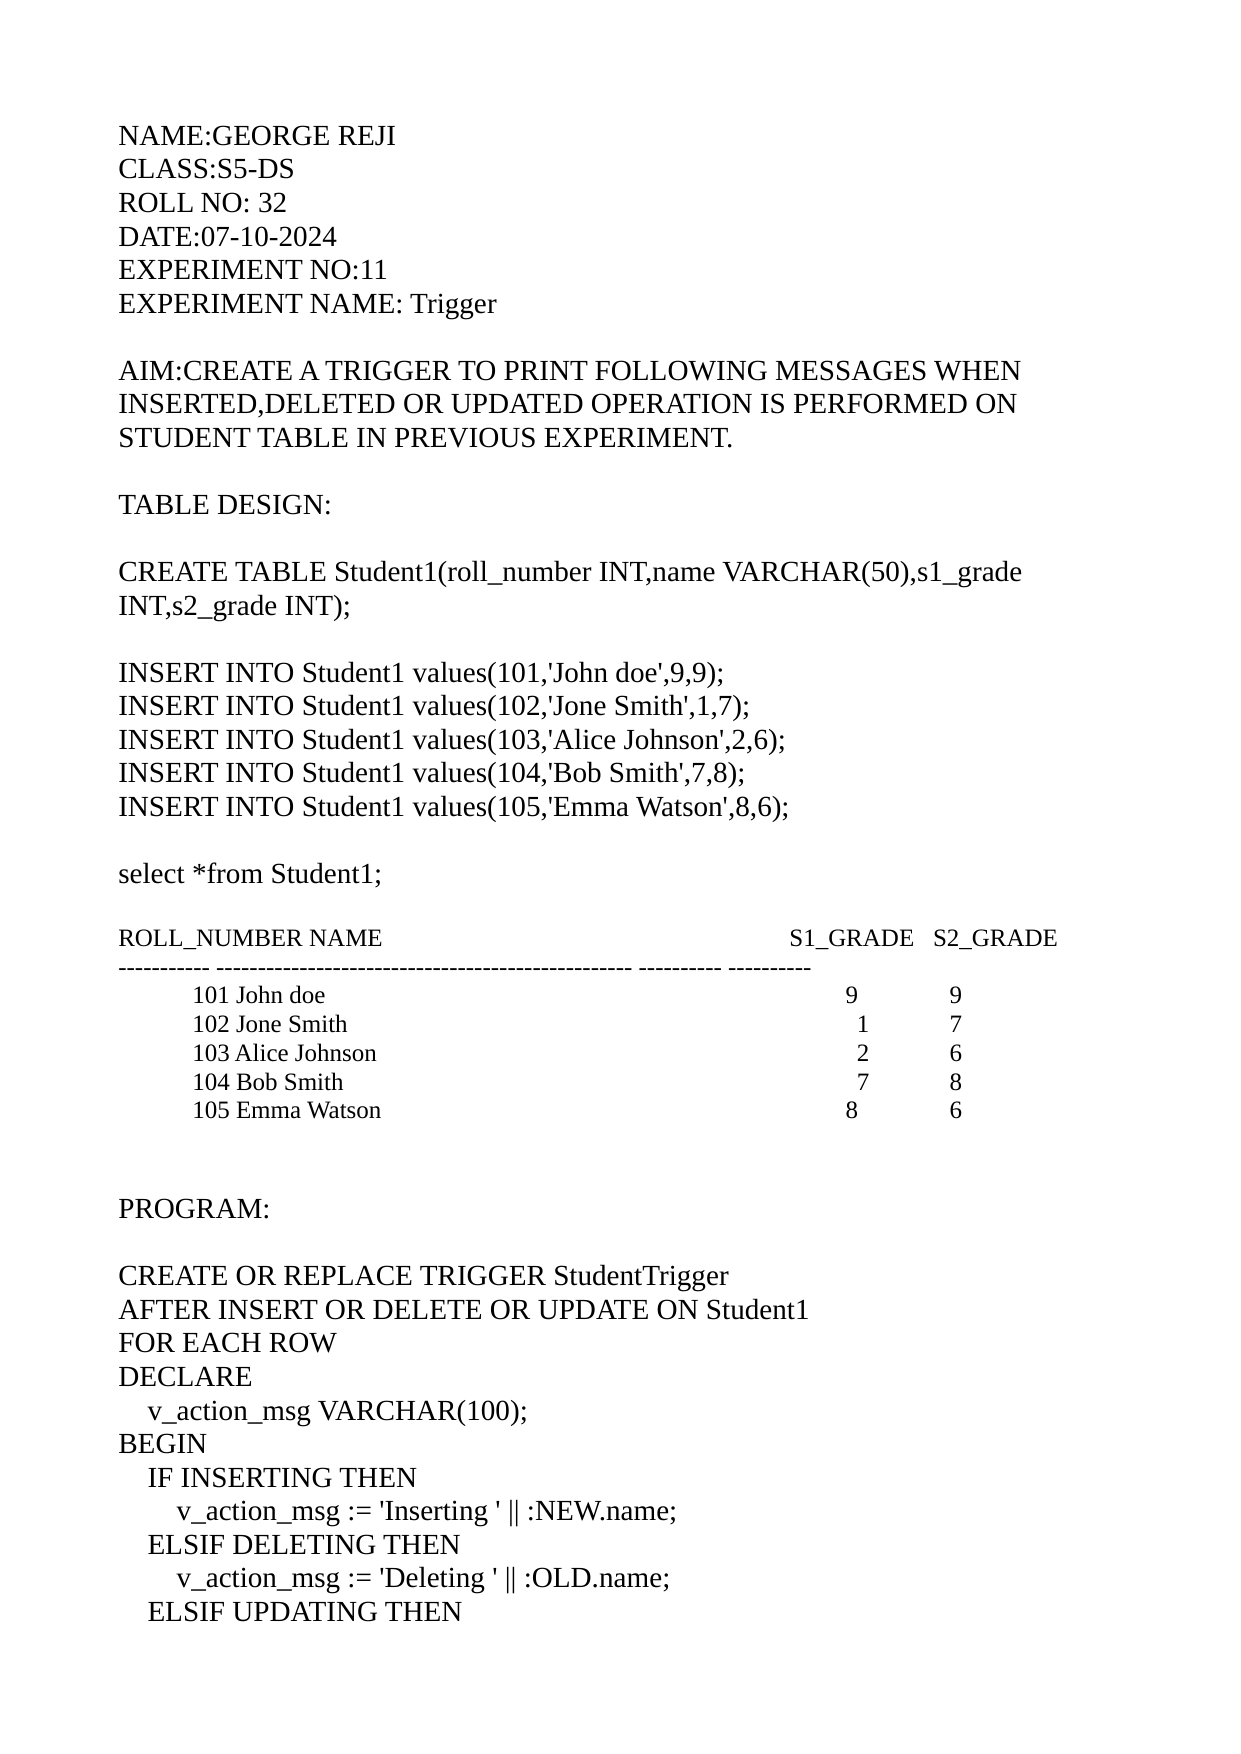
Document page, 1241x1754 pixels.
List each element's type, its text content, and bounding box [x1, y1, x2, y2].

text ROLL NO: 32 [118, 185, 1122, 219]
text AFTER INSERT OR DELETE OR UPDATE ON Student1 [118, 1292, 1122, 1326]
text AIM:CREATE A TRIGGER TO PRINT FOLLOWING MESSAGES WHEN INSERTED,DELETED OR UPDATED OPERATION IS PERFORMED ON STUDENT TABLE IN PREVIOUS EXPERIMENT. [118, 353, 1122, 453]
text TABLE DESIGN: CREATE TABLE Student1(roll_number INT,name VARCHAR(50),s1_grade INT,s2_grade INT); [118, 487, 1122, 621]
text CREATE OR REPLACE TRIGGER StudentTrigger [118, 1258, 1122, 1292]
text NAME:GEORGE REJI [118, 118, 1122, 152]
text ELSIF UPDATING THEN [118, 1594, 1122, 1627]
text BEGIN [118, 1426, 1122, 1460]
text ELSIF DELETING THEN [118, 1527, 1122, 1560]
text INSERT INTO Student1 values(101,'John doe',9,9); [118, 655, 1122, 688]
text INSERT INTO Student1 values(102,'Jone Smith',1,7); [118, 688, 1122, 722]
text 105 Emma Watson 8 6 [118, 1096, 1122, 1124]
text 101 John doe 9 9 [118, 981, 1122, 1009]
text DECLARE [118, 1359, 1122, 1393]
text DATE:07-10-2024 [118, 219, 1122, 252]
text ROLL_NUMBER NAME S1_GRADE S2_GRADE [118, 923, 1122, 952]
text v_action_msg VARCHAR(100); [118, 1393, 1122, 1426]
text 102 Jone Smith 1 7 [118, 1009, 1122, 1038]
text v_action_msg := 'Inserting ' || :NEW.name; [118, 1493, 1122, 1527]
text INSERT INTO Student1 values(103,'Alice Johnson',2,6); [118, 722, 1122, 755]
text FOR EACH ROW [118, 1326, 1122, 1359]
text select *from Student1; [118, 856, 1122, 889]
text v_action_msg := 'Deleting ' || :OLD.name; [118, 1560, 1122, 1594]
text PROGRAM: [118, 1191, 1122, 1225]
text 103 Alice Johnson 2 6 [118, 1038, 1122, 1067]
text 104 Bob Smith 7 8 [118, 1067, 1122, 1096]
text CLASS:S5-DS [118, 152, 1122, 185]
text INSERT INTO Student1 values(105,'Emma Watson',8,6); [118, 789, 1122, 822]
text IF INSERTING THEN [118, 1460, 1122, 1493]
text INSERT INTO Student1 values(104,'Bob Smith',7,8); [118, 755, 1122, 789]
text EXPERIMENT NAME: Trigger [118, 286, 1122, 319]
text ----------- -------------------------------------------------- ---------- ---------- [118, 952, 1122, 981]
text EXPERIMENT NO:11 [118, 252, 1122, 286]
